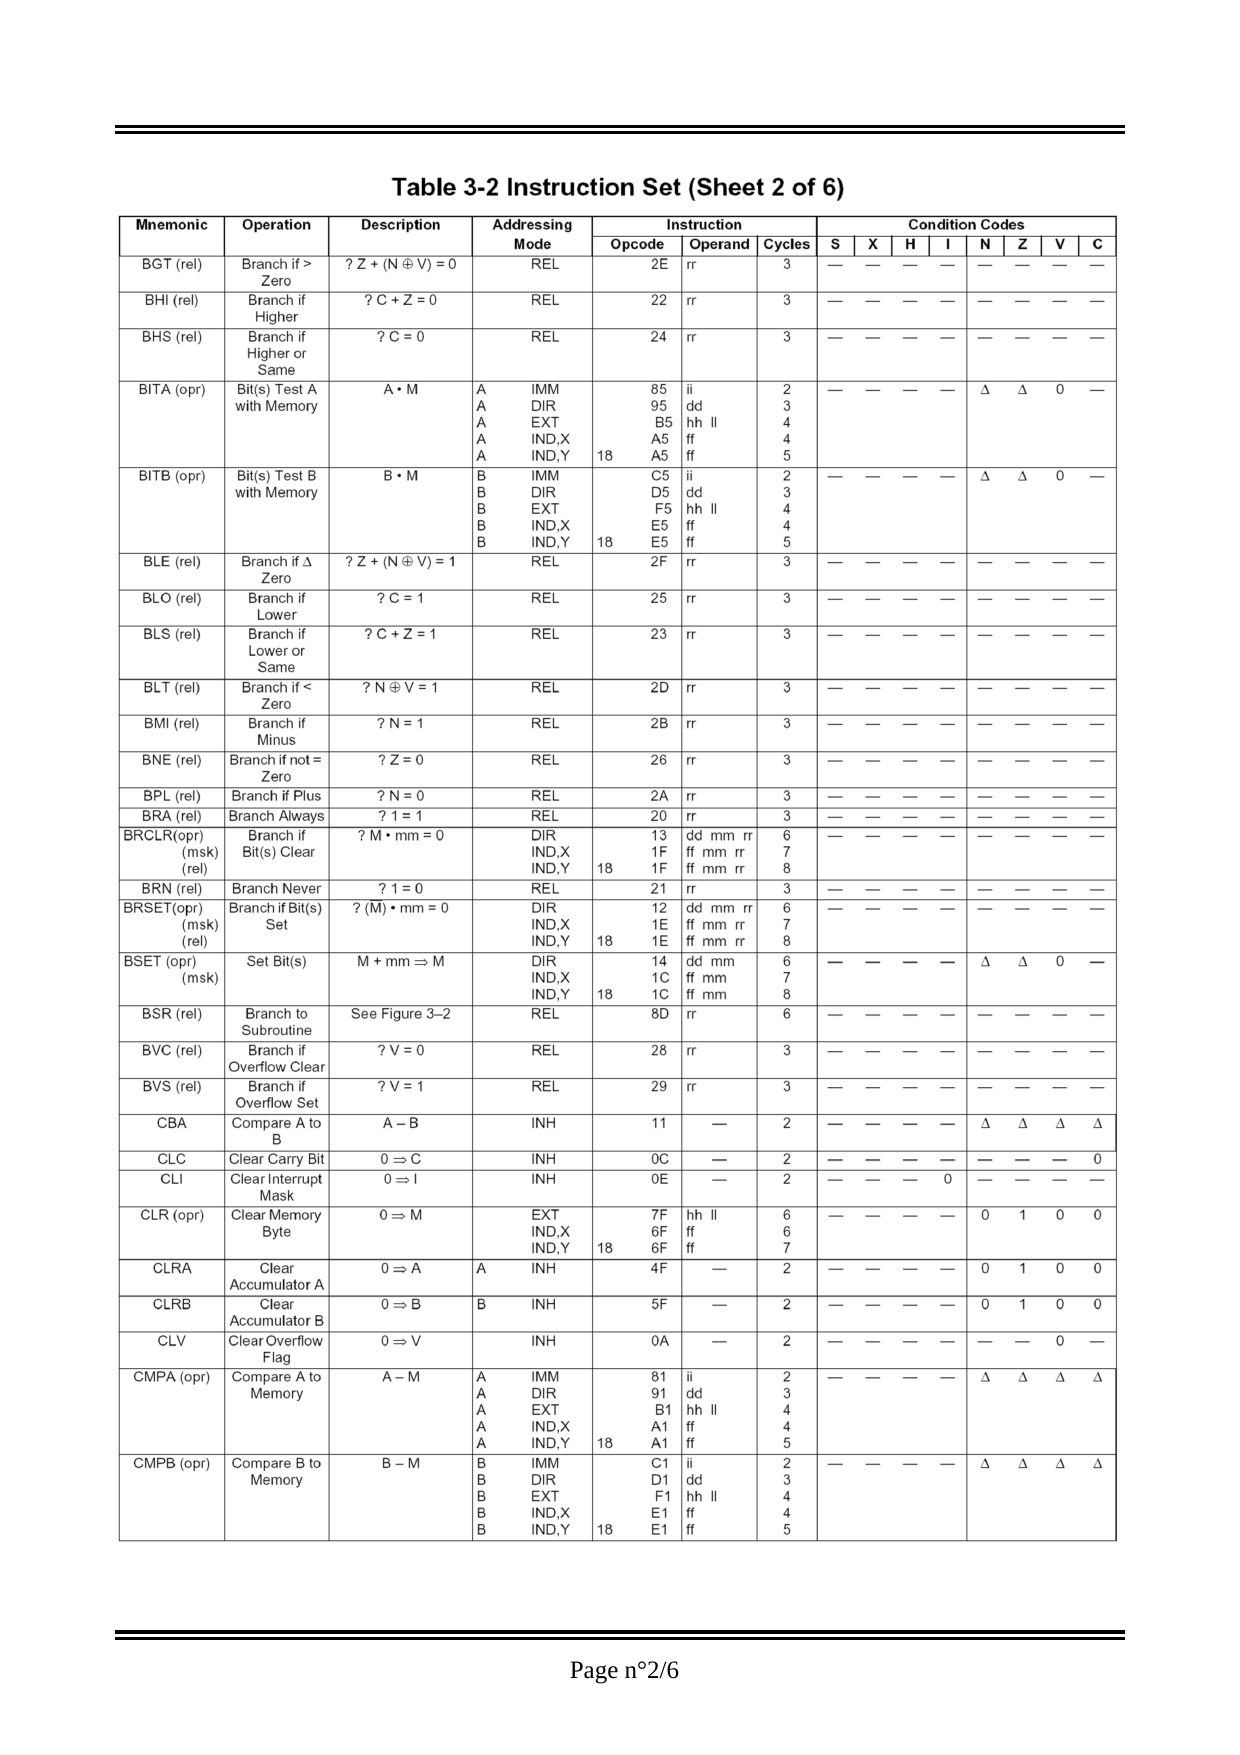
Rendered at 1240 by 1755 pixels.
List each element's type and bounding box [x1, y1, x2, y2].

picture [115, 173, 1119, 1543]
